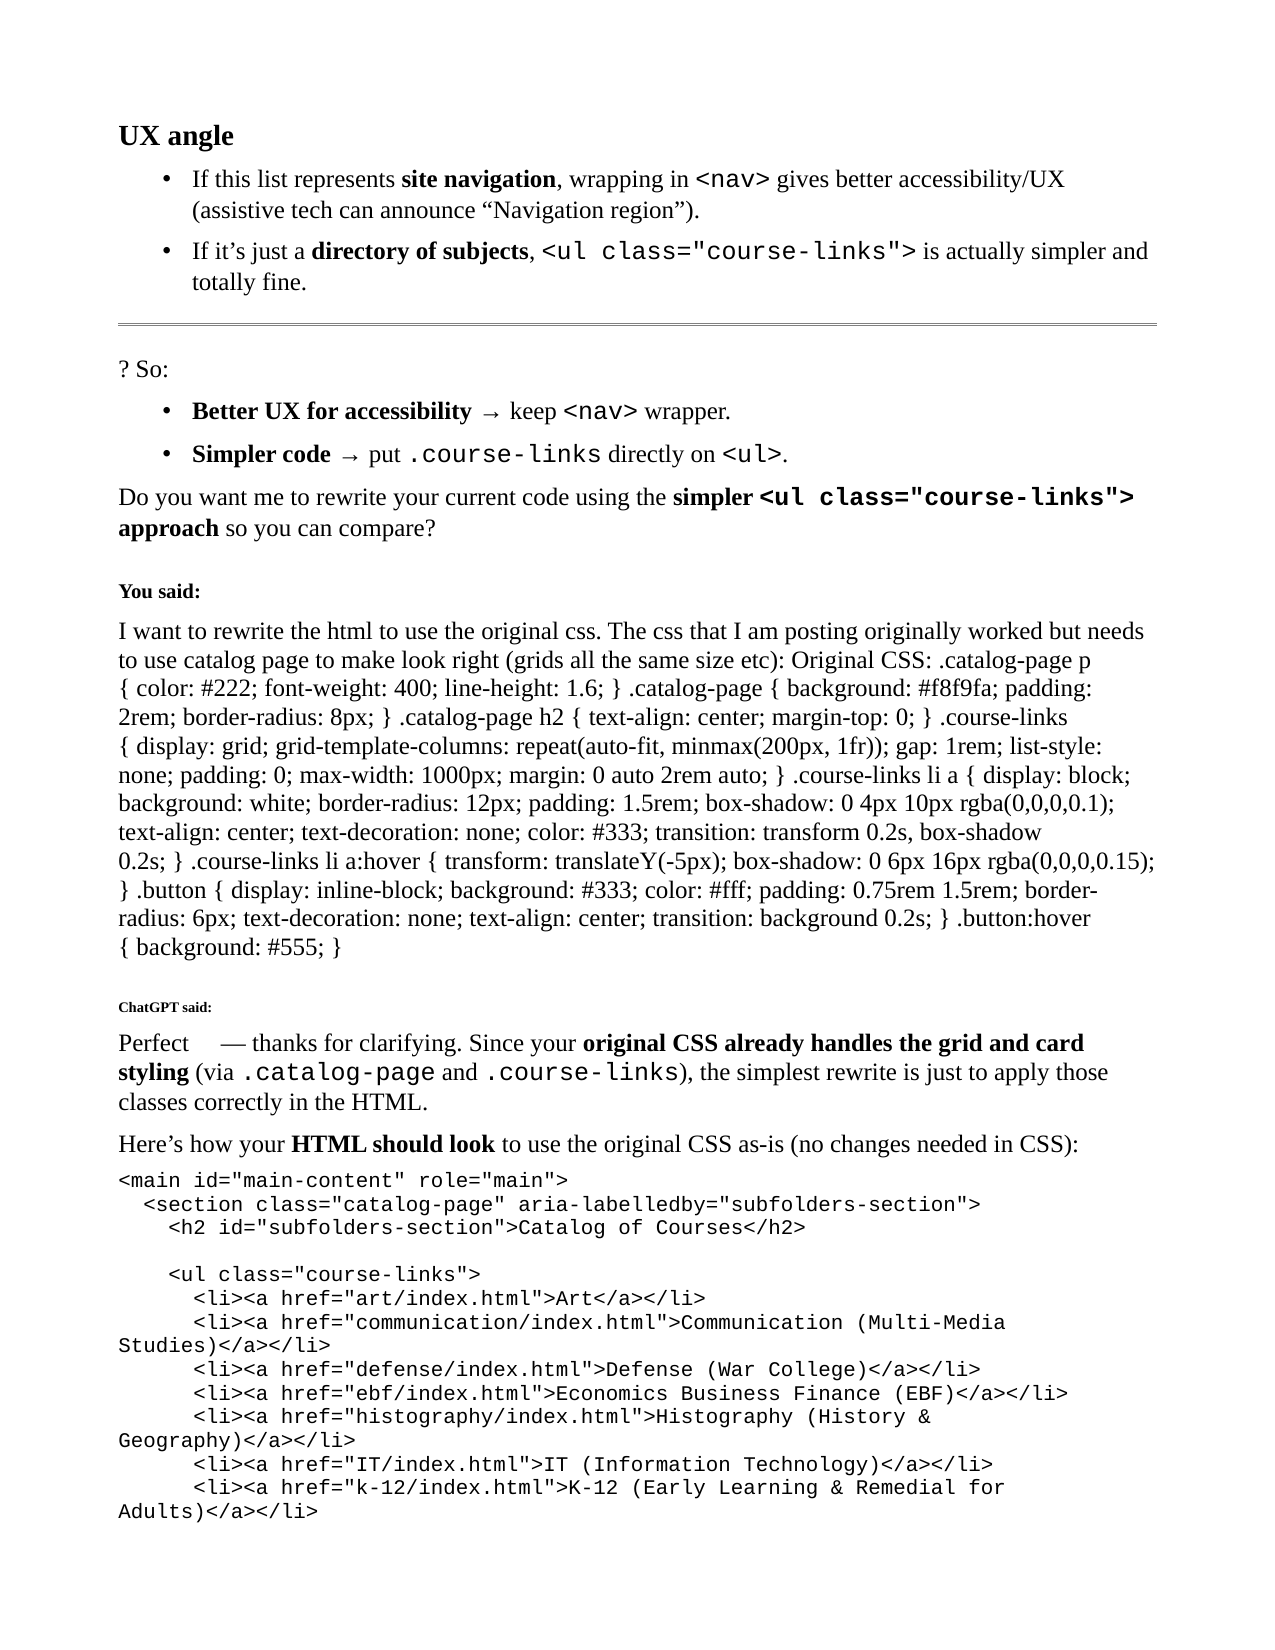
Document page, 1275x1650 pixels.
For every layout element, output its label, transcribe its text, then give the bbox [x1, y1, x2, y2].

list Better UX for accessibility → keep <nav> wrapper. [162, 396, 1157, 427]
text <li><a href="k-12/index.html">K-12 (Early Learning & Remedial for Adults)</a></li> [118, 1477, 1157, 1524]
text <li><a href="histography/index.html">Histography (History & Geography)</a></li> [118, 1406, 1157, 1454]
text <section class="catalog-page" aria-labelledby="subfolders-section"> [118, 1193, 1157, 1217]
subtitle You said: [118, 579, 1157, 603]
text <li><a href="communication/index.html">Communication (Multi-Media Studies)</a></li> [118, 1312, 1157, 1359]
text <li><a href="ebf/index.html">Economics Business Finance (EBF)</a></li> [118, 1383, 1157, 1406]
text Do you want me to rewrite your current code using the simpler <ul class="course-links"> approach so you can compare? [118, 482, 1157, 542]
list Simpler code → put .course-links directly on <ul>. [162, 439, 1157, 470]
text <ul class="course-links"> [118, 1264, 1157, 1288]
text <li><a href="art/index.html">Art</a></li> [118, 1288, 1157, 1312]
text <li><a href="defense/index.html">Defense (War College)</a></li> [118, 1359, 1157, 1383]
subtitle ChatGPT said: [118, 998, 1157, 1015]
list If this list represents site navigation, wrapping in <nav> gives better accessibility/UX (assistive tech can announce “Navigation region”). [162, 164, 1157, 224]
text <h2 id="subfolders-section">Catalog of Courses</h2> [118, 1217, 1157, 1241]
text ? So: [118, 354, 1157, 383]
subtitle UX angle [118, 118, 1157, 152]
text <main id="main-content" role="main"> [118, 1170, 1157, 1193]
text I want to rewrite the html to use the original css. The css that I am posting originally worked but needs to use catalog page to make look right (grids all the same size etc): Original CSS: .catalog-page p { color: #222; font-weight: 400; line-height: 1.6; } .catalog-page { background: #f8f9fa; padding: 2rem; border-radius: 8px; } .catalog-page h2 { text-align: center; margin-top: 0; } .course-links { display: grid; grid-template-columns: repeat(auto-fit, minmax(200px, 1fr)); gap: 1rem; list-style: none; padding: 0; max-width: 1000px; margin: 0 auto 2rem auto; } .course-links li a { display: block; background: white; border-radius: 12px; padding: 1.5rem; box-shadow: 0 4px 10px rgba(0,0,0,0.1); text-align: center; text-decoration: none; color: #333; transition: transform 0.2s, box-shadow 0.2s; } .course-links li a:hover { transform: translateY(-5px); box-shadow: 0 6px 16px rgba(0,0,0,0.15); } .button { display: inline-block; background: #333; color: #fff; padding: 0.75rem 1.5rem; border-radius: 6px; text-decoration: none; text-align: center; transition: background 0.2s; } .button:hover { background: #555; } [118, 616, 1157, 961]
text Perfect ✅ — thanks for clarifying. Since your original CSS already handles the grid and card styling (via .catalog-page and .course-links), the simplest rewrite is just to apply those classes correctly in the HTML. [118, 1028, 1157, 1116]
text <li><a href="IT/index.html">IT (Information Technology)</a></li> [118, 1454, 1157, 1477]
list If it’s just a directory of subjects, <ul class="course-links"> is actually simpler and totally fine. [162, 236, 1157, 296]
text Here’s how your HTML should look to use the original CSS as-is (no changes needed in CSS): [118, 1129, 1157, 1157]
